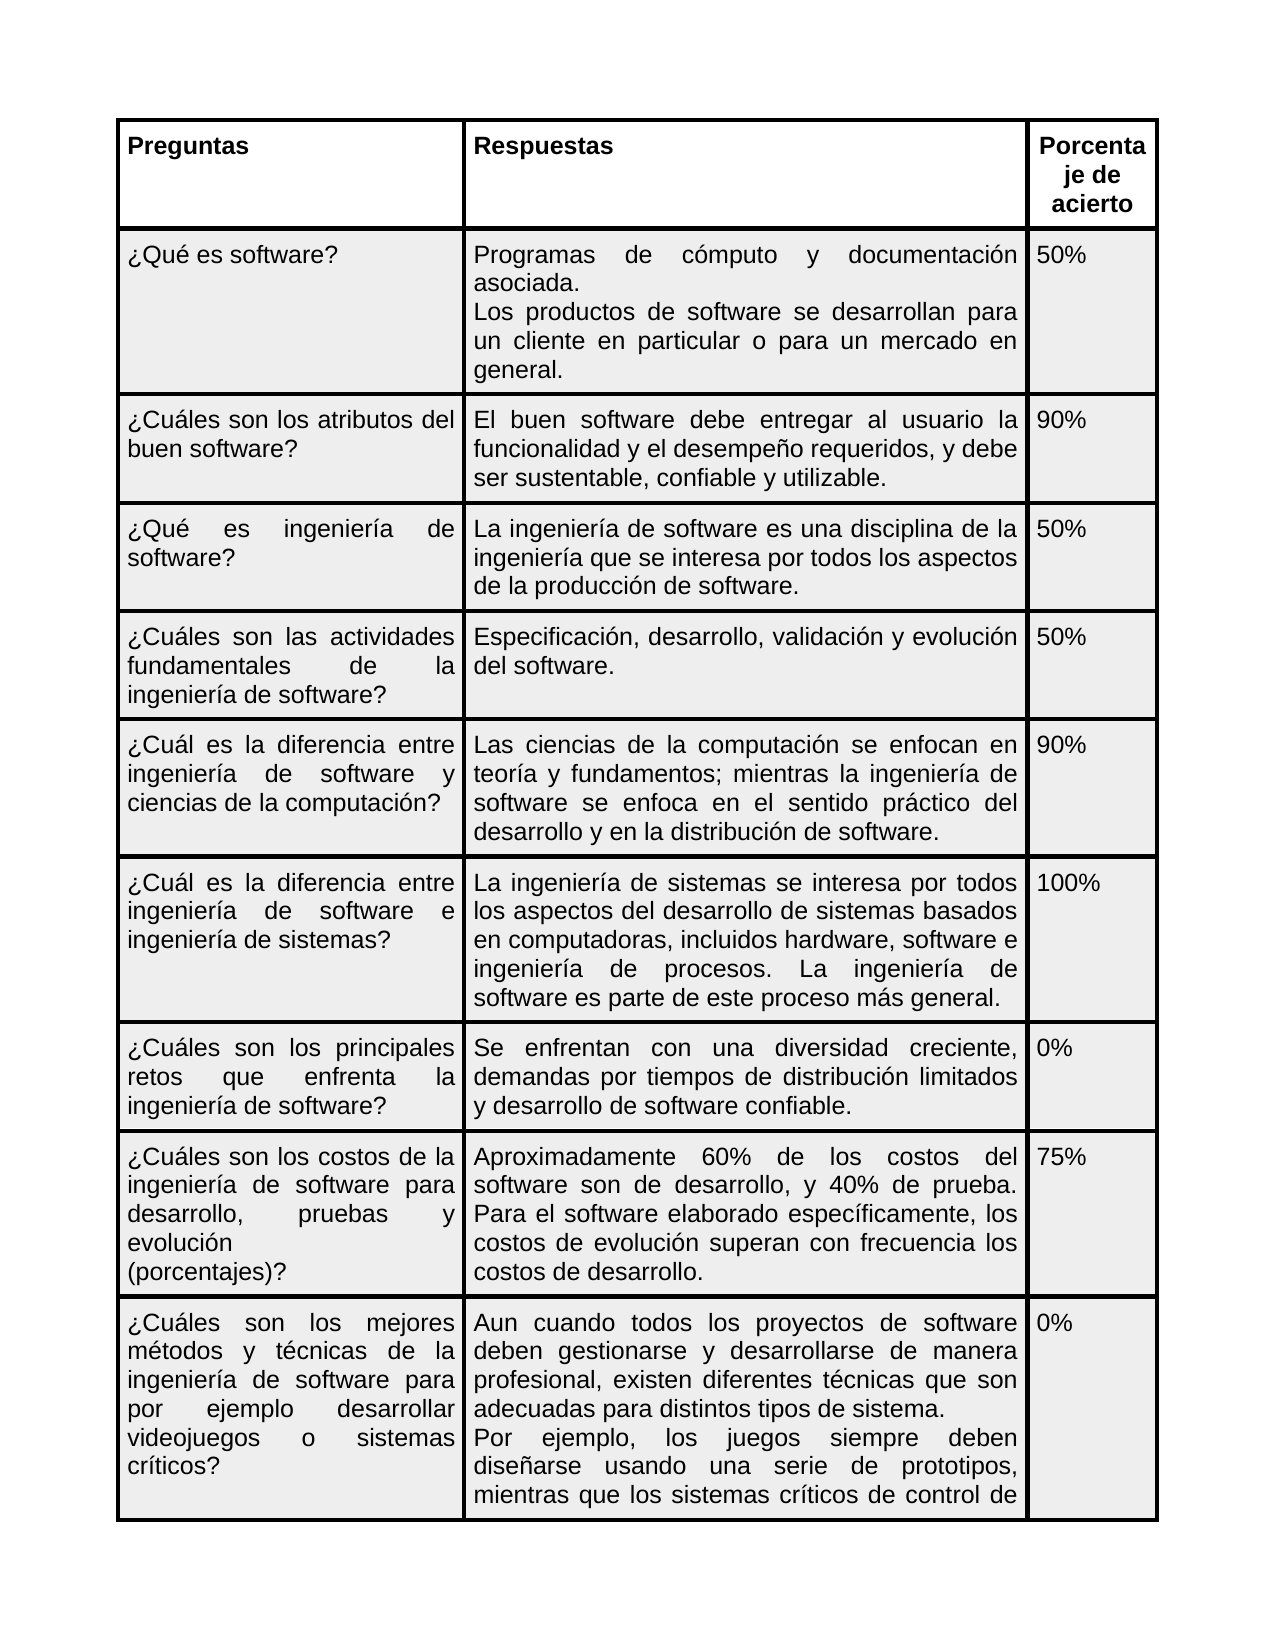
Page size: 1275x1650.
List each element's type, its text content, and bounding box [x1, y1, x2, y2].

table_header Porcentaje de acierto [1030, 122, 1155, 226]
table_cell ¿Cuáles son los principales retos que enfrenta la ingeniería de software? [120, 1024, 462, 1128]
table_header Preguntas [120, 122, 462, 226]
table_cell La ingeniería de sistemas se interesa por todos los aspectos del desarrollo de sistemas basados en computadoras, incluidos hardware, software e ingeniería de procesos. La ingeniería de software es parte de este proceso más general. [466, 859, 1025, 1020]
table_cell 50% [1030, 231, 1155, 392]
table_cell 100% [1030, 859, 1155, 1020]
table_cell ¿Cuál es la diferencia entre ingeniería de software e ingeniería de sistemas? [120, 859, 462, 1020]
table_cell 50% [1030, 505, 1155, 609]
table_cell 0% [1030, 1024, 1155, 1128]
table_cell 75% [1030, 1133, 1155, 1294]
table_cell ¿Qué es ingeniería de software? [120, 505, 462, 609]
table_cell Especificación, desarrollo, validación y evolución del software. [466, 613, 1025, 717]
table_cell ¿Cuáles son las actividades fundamentales de la ingeniería de software? [120, 613, 462, 717]
table_cell Se enfrentan con una diversidad creciente, demandas por tiempos de distribución limitados y desarrollo de software confiable. [466, 1024, 1025, 1128]
table_cell La ingeniería de software es una disciplina de la ingeniería que se interesa por todos los aspectos de la producción de software. [466, 505, 1025, 609]
table_cell 0% [1030, 1299, 1155, 1518]
table_cell Programas de cómputo y documentación asociada. Los productos de software se desarrollan para un cliente en particular o para un mercado en general. [466, 231, 1025, 392]
table_cell 90% [1030, 396, 1155, 501]
table_cell 50% [1030, 613, 1155, 717]
table_cell El buen software debe entregar al usuario la funcionalidad y el desempeño requeridos, y debe ser sustentable, confiable y utilizable. [466, 396, 1025, 501]
table_cell Aproximadamente 60% de los costos del software son de desarrollo, y 40% de prueba. Para el software elaborado específicamente, los costos de evolución superan con frecuencia los costos de desarrollo. [466, 1133, 1025, 1294]
table_cell ¿Cuáles son los atributos del buen software? [120, 396, 462, 501]
table_cell ¿Cuál es la diferencia entre ingeniería de software y ciencias de la computación? [120, 721, 462, 854]
table_cell Las ciencias de la computación se enfocan en teoría y fundamentos; mientras la ingeniería de software se enfoca en el sentido práctico del desarrollo y en la distribución de software. [466, 721, 1025, 854]
table_cell ¿Qué es software? [120, 231, 462, 392]
table_cell 90% [1030, 721, 1155, 854]
table_cell ¿Cuáles son los costos de la ingeniería de software para desarrollo, pruebas y evolución (porcentajes)? [120, 1133, 462, 1294]
table_cell Aun cuando todos los proyectos de software deben gestionarse y desarrollarse de manera profesional, existen diferentes técnicas que son adecuadas para distintos tipos de sistema. Por ejemplo, los juegos siempre deben diseñarse usando una serie de prototipos, mientras que los sistemas críticos de control de [466, 1299, 1025, 1518]
table_header Respuestas [466, 122, 1025, 226]
table_cell ¿Cuáles son los mejores métodos y técnicas de la ingeniería de software para por ejemplo desarrollar videojuegos o sistemas críticos? [120, 1299, 462, 1518]
